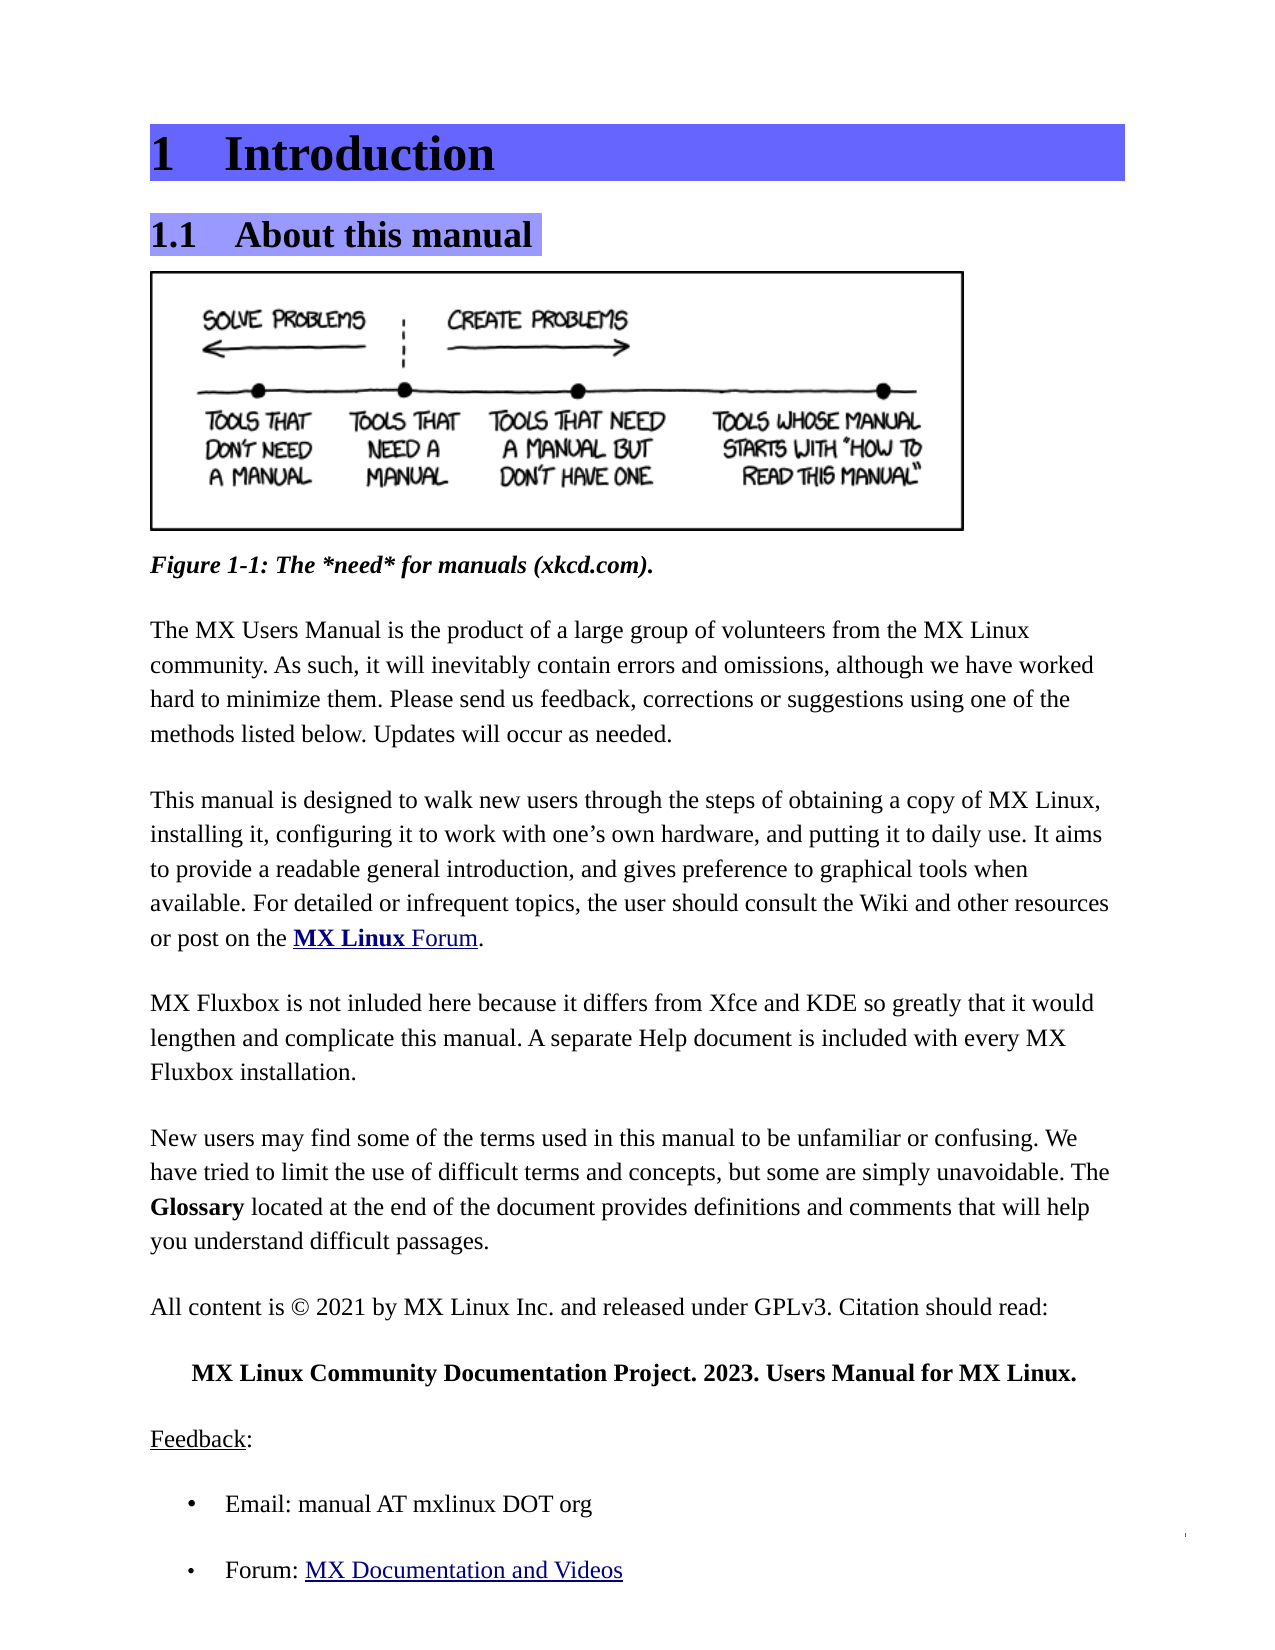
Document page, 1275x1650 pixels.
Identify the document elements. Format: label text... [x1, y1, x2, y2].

text New users may find some of the terms used in this manual to be unfamiliar or confusing. We have tried to limit the use of difficult terms and concepts, but some are simply unavoidable. The Glossary located at the end of the document provides definitions and comments that will help you understand difficult passages. [150, 1123, 1125, 1255]
list Forum: MX Documentation and Videos [187, 1555, 1125, 1584]
text All content is © 2021 by MX Linux Inc. and released under GPLv3. Citation should read: [150, 1292, 1125, 1321]
text This manual is designed to walk new users through the steps of obtaining a copy of MX Linux, installing it, configuring it to work with one’s own hardware, and putting it to daily use. It aims to provide a readable general introduction, and gives preference to graphical tools when available. For detailed or infrequent topics, the user should consult the Wiki and other resources or post on the MX Linux Forum. [150, 785, 1125, 951]
text MX Linux Community Documentation Project. 2023. Users Manual for MX Linux. [150, 1358, 1125, 1387]
subtitle 1.1 About this manual [150, 212, 1110, 256]
text The MX Users Manual is the product of a large group of volunteers from the MX Linux community. As such, it will inevitably contain errors and omissions, although we have worked hard to minimize them. Please send us feedback, corrections or suggestions using one of the methods listed below. Updates will occur as needed. [150, 616, 1125, 748]
picture [150, 271, 964, 531]
text Figure 1-1: The *need* for manuals (xkcd.com). [150, 550, 1109, 578]
list Email: manual AT mxlinux DOT org [187, 1489, 1125, 1518]
subtitle 1 Introduction [150, 124, 1125, 181]
text Feedback: [150, 1424, 1125, 1452]
text MX Fluxbox is not inluded here because it differs from Xfce and KDE so greatly that it would lengthen and complicate this manual. A separate Help document is included with every MX Fluxbox installation. [150, 988, 1125, 1086]
